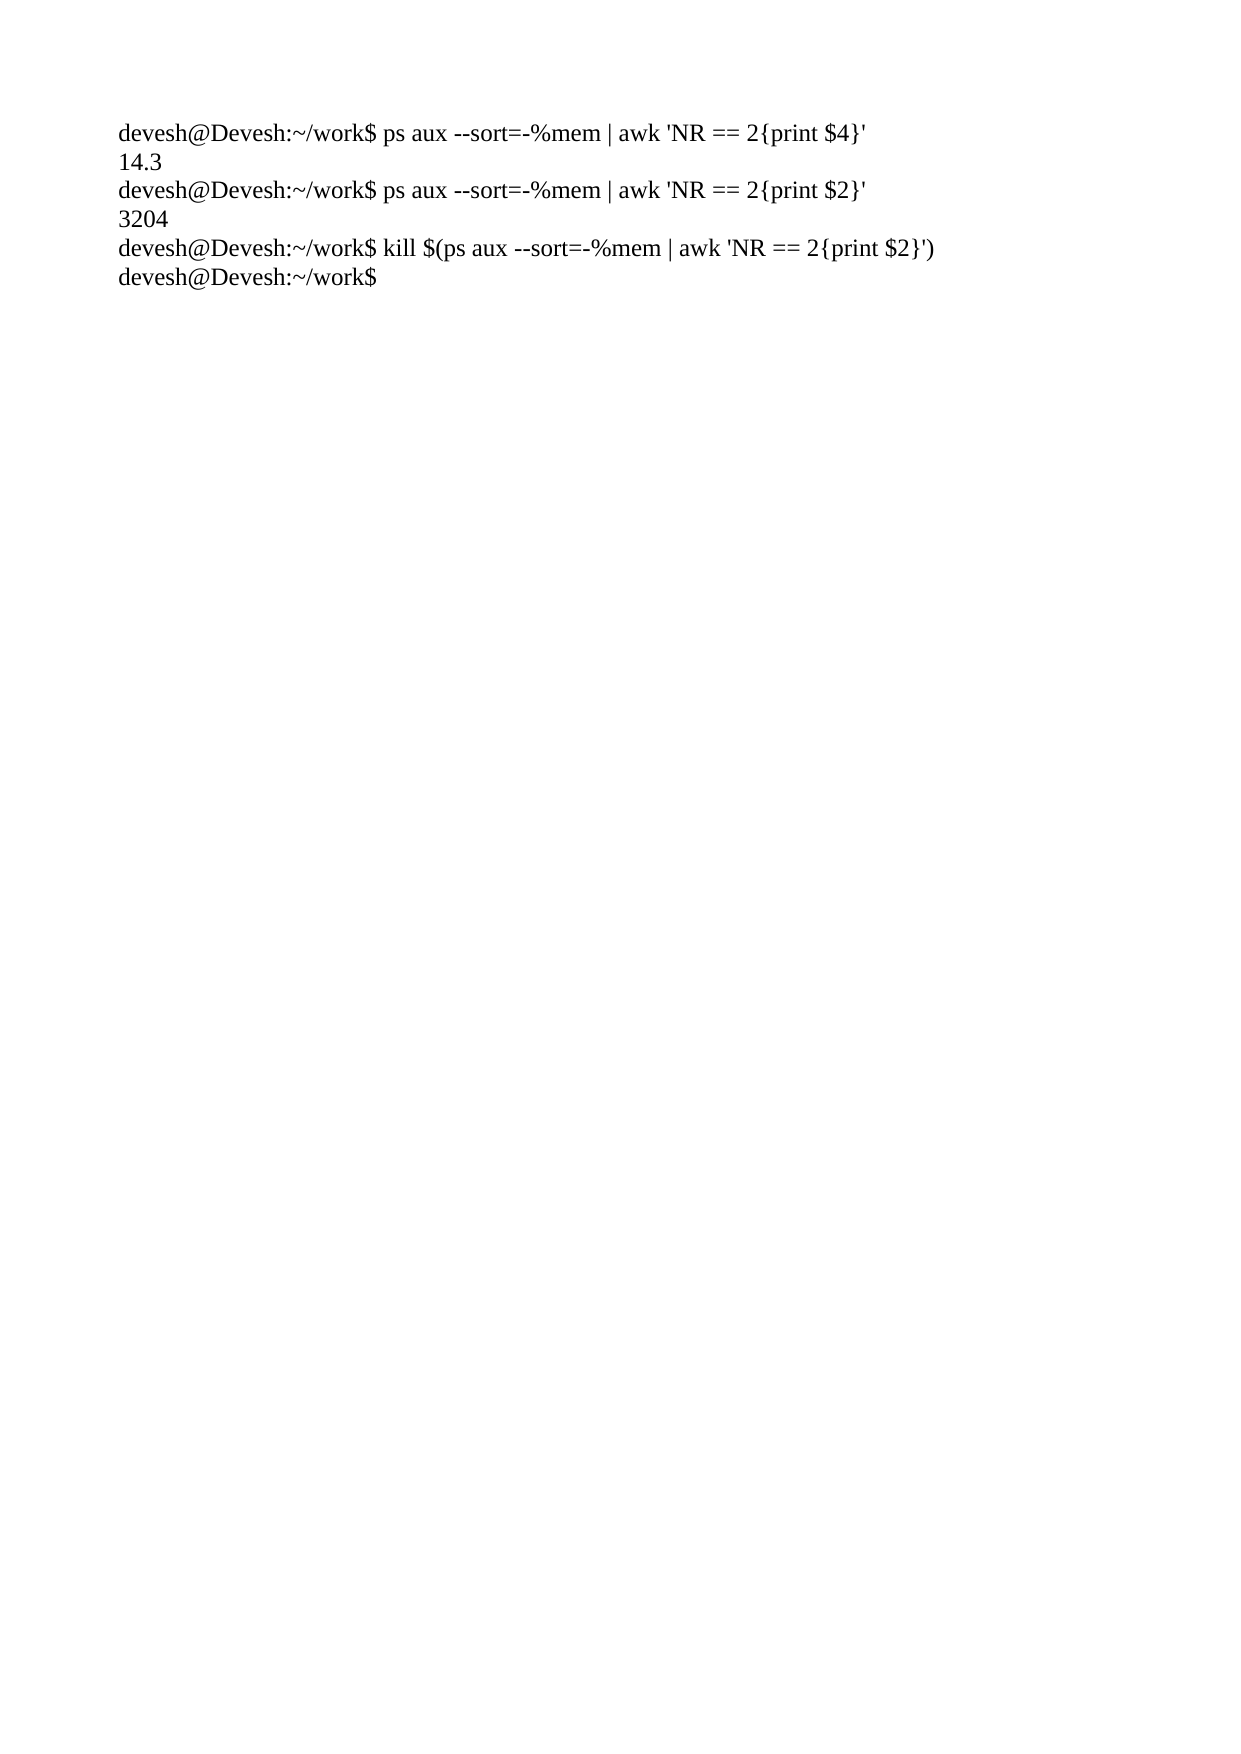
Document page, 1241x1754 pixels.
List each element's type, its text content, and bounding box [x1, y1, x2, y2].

text devesh@Devesh:~/work$ [118, 262, 1122, 291]
text devesh@Devesh:~/work$ ps aux --sort=-%mem | awk 'NR == 2{print $4}' [118, 118, 1122, 147]
text 3204 [118, 204, 1122, 233]
text devesh@Devesh:~/work$ ps aux --sort=-%mem | awk 'NR == 2{print $2}' [118, 176, 1122, 204]
text devesh@Devesh:~/work$ kill $(ps aux --sort=-%mem | awk 'NR == 2{print $2}') [118, 233, 1122, 262]
text 14.3 [118, 147, 1122, 176]
